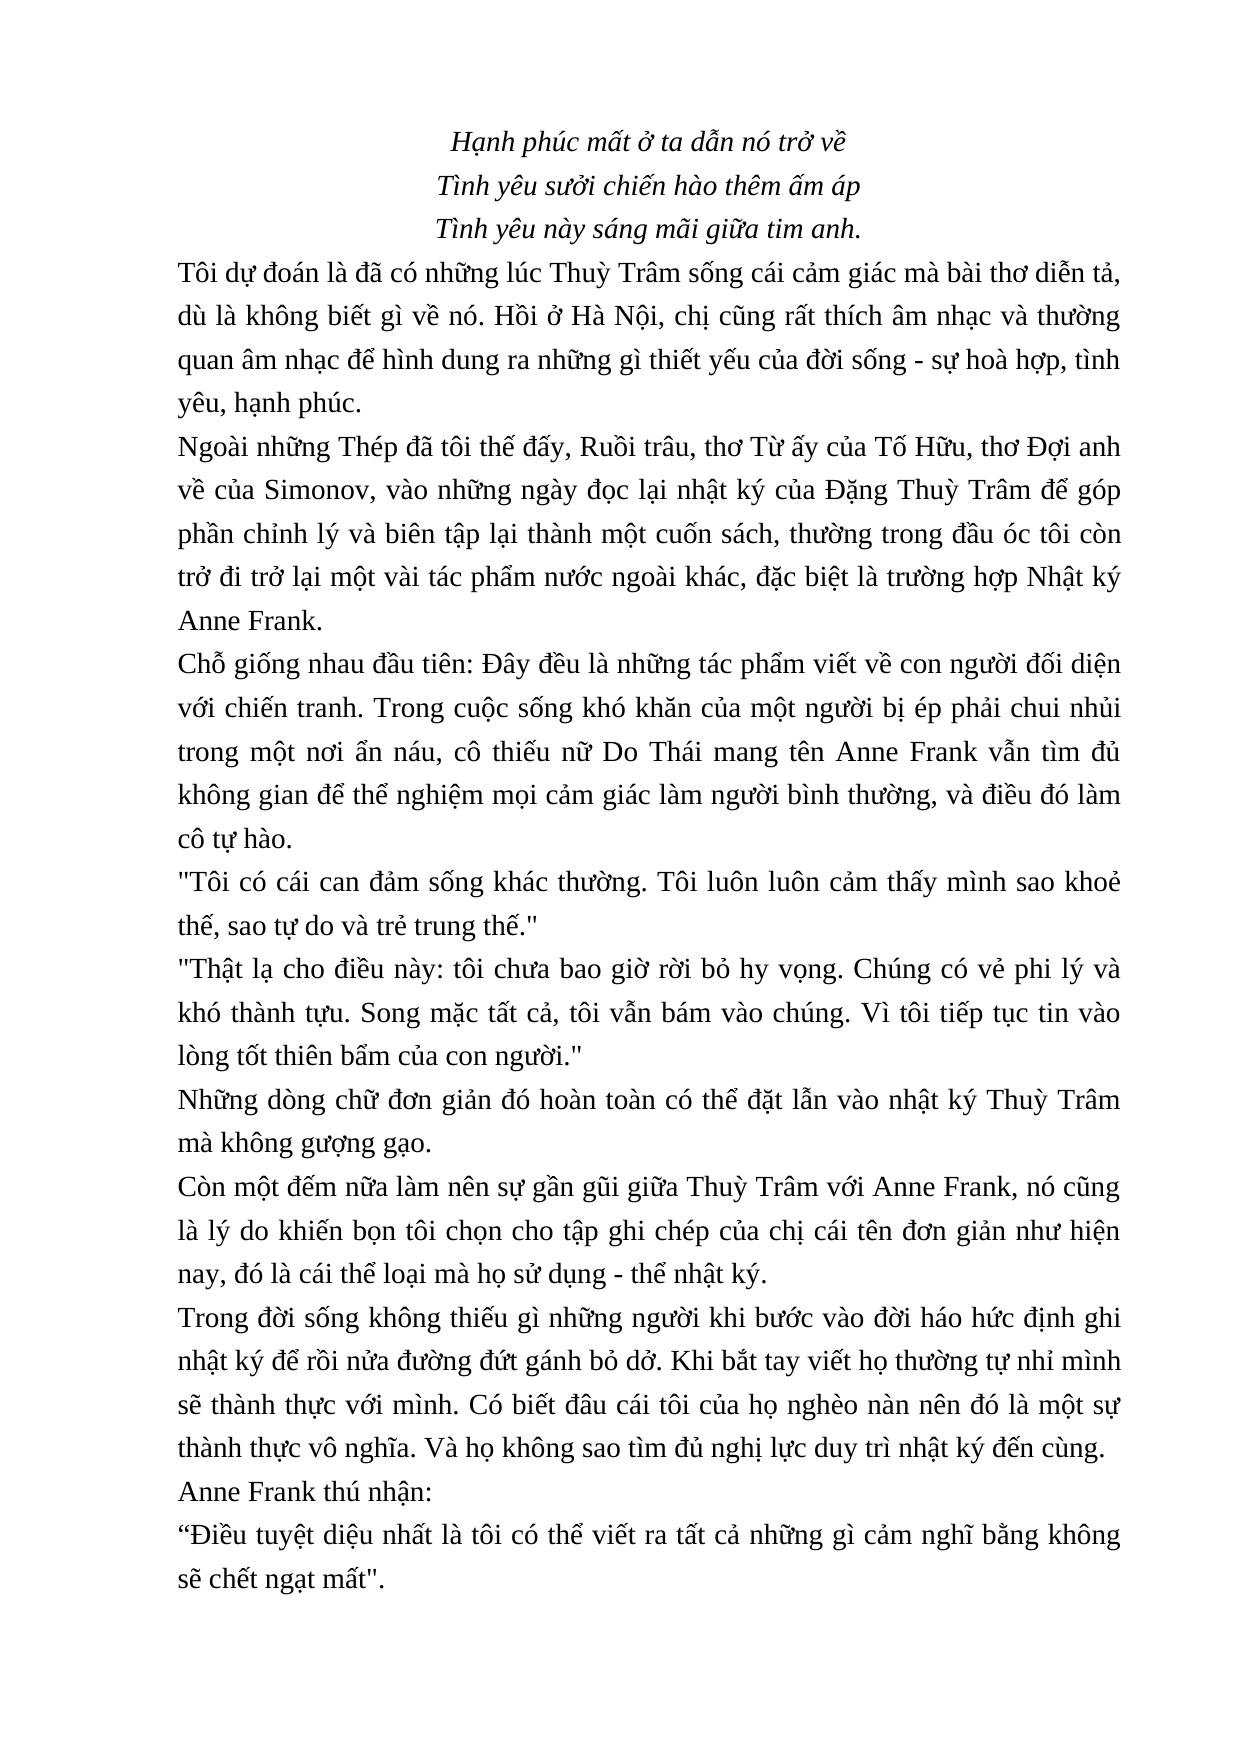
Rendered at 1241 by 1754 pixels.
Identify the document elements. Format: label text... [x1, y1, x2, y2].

text Trong đời sống không thiếu gì những người khi bước vào đời háo hức định ghi nhật ký để rồi nửa đường đứt gánh bỏ dở. Khi bắt tay viết họ thường tự nhỉ mình sẽ thành thực với mình. Có biết đâu cái tôi của họ nghèo nàn nên đó là một sự thành thực vô nghĩa. Và họ không sao tìm đủ nghị lực duy trì nhật ký đến cùng. [177, 1300, 1122, 1464]
text Hạnh phúc mất ở ta dẫn nó trở về [177, 124, 1122, 158]
text Tình yêu sưởi chiến hào thêm ấm áp [177, 168, 1122, 201]
text Tình yêu này sáng mãi giữa tim anh. [177, 211, 1122, 245]
text Còn một đếm nữa làm nên sự gần gũi giữa Thuỳ Trâm với Anne Frank, nó cũng là lý do khiến bọn tôi chọn cho tập ghi chép của chị cái tên đơn giản như hiện nay, đó là cái thể loại mà họ sử dụng - thể nhật ký. [177, 1169, 1122, 1290]
text Chỗ giống nhau đầu tiên: Đây đều là những tác phẩm viết về con người đối diện với chiến tranh. Trong cuộc sống khó khăn của một người bị ép phải chui nhủi trong một nơi ẩn náu, cô thiếu nữ Do Thái mang tên Anne Frank vẫn tìm đủ không gian để thể nghiệm mọi cảm giác làm người bình thường, và điều đó làm cô tự hào. [177, 647, 1122, 854]
text Anne Frank thú nhận: [177, 1474, 1122, 1507]
text Ngoài những Thép đã tôi thế đấy, Ruồi trâu, thơ Từ ấy của Tố Hữu, thơ Đợi anh về của Simonov, vào những ngày đọc lại nhật ký của Đặng Thuỳ Trâm để góp phần chỉnh lý và biên tập lại thành một cuốn sách, thường trong đầu óc tôi còn trở đi trở lại một vài tác phẩm nước ngoài khác, đặc biệt là trường hợp Nhật ký Anne Frank. [177, 429, 1122, 637]
text Tôi dự đoán là đã có những lúc Thuỳ Trâm sống cái cảm giác mà bài thơ diễn tả, dù là không biết gì về nó. Hồi ở Hà Nội, chị cũng rất thích âm nhạc và thường quan âm nhạc để hình dung ra những gì thiết yếu của đời sống - sự hoà hợp, tình yêu, hạnh phúc. [177, 255, 1122, 419]
text "Tôi có cái can đảm sống khác thường. Tôi luôn luôn cảm thấy mình sao khoẻ thế, sao tự do và trẻ trung thế." [177, 864, 1122, 941]
text "Thật lạ cho điều này: tôi chưa bao giờ rời bỏ hy vọng. Chúng có vẻ phi lý và khó thành tựu. Song mặc tất cả, tôi vẫn bám vào chúng. Vì tôi tiếp tục tin vào lòng tốt thiên bẩm của con người." [177, 951, 1122, 1072]
text “Điều tuyệt diệu nhất là tôi có thể viết ra tất cả những gì cảm nghĩ bằng không sẽ chết ngạt mất". [177, 1517, 1122, 1594]
text Những dòng chữ đơn giản đó hoàn toàn có thể đặt lẫn vào nhật ký Thuỳ Trâm mà không gượng gạo. [177, 1082, 1122, 1159]
